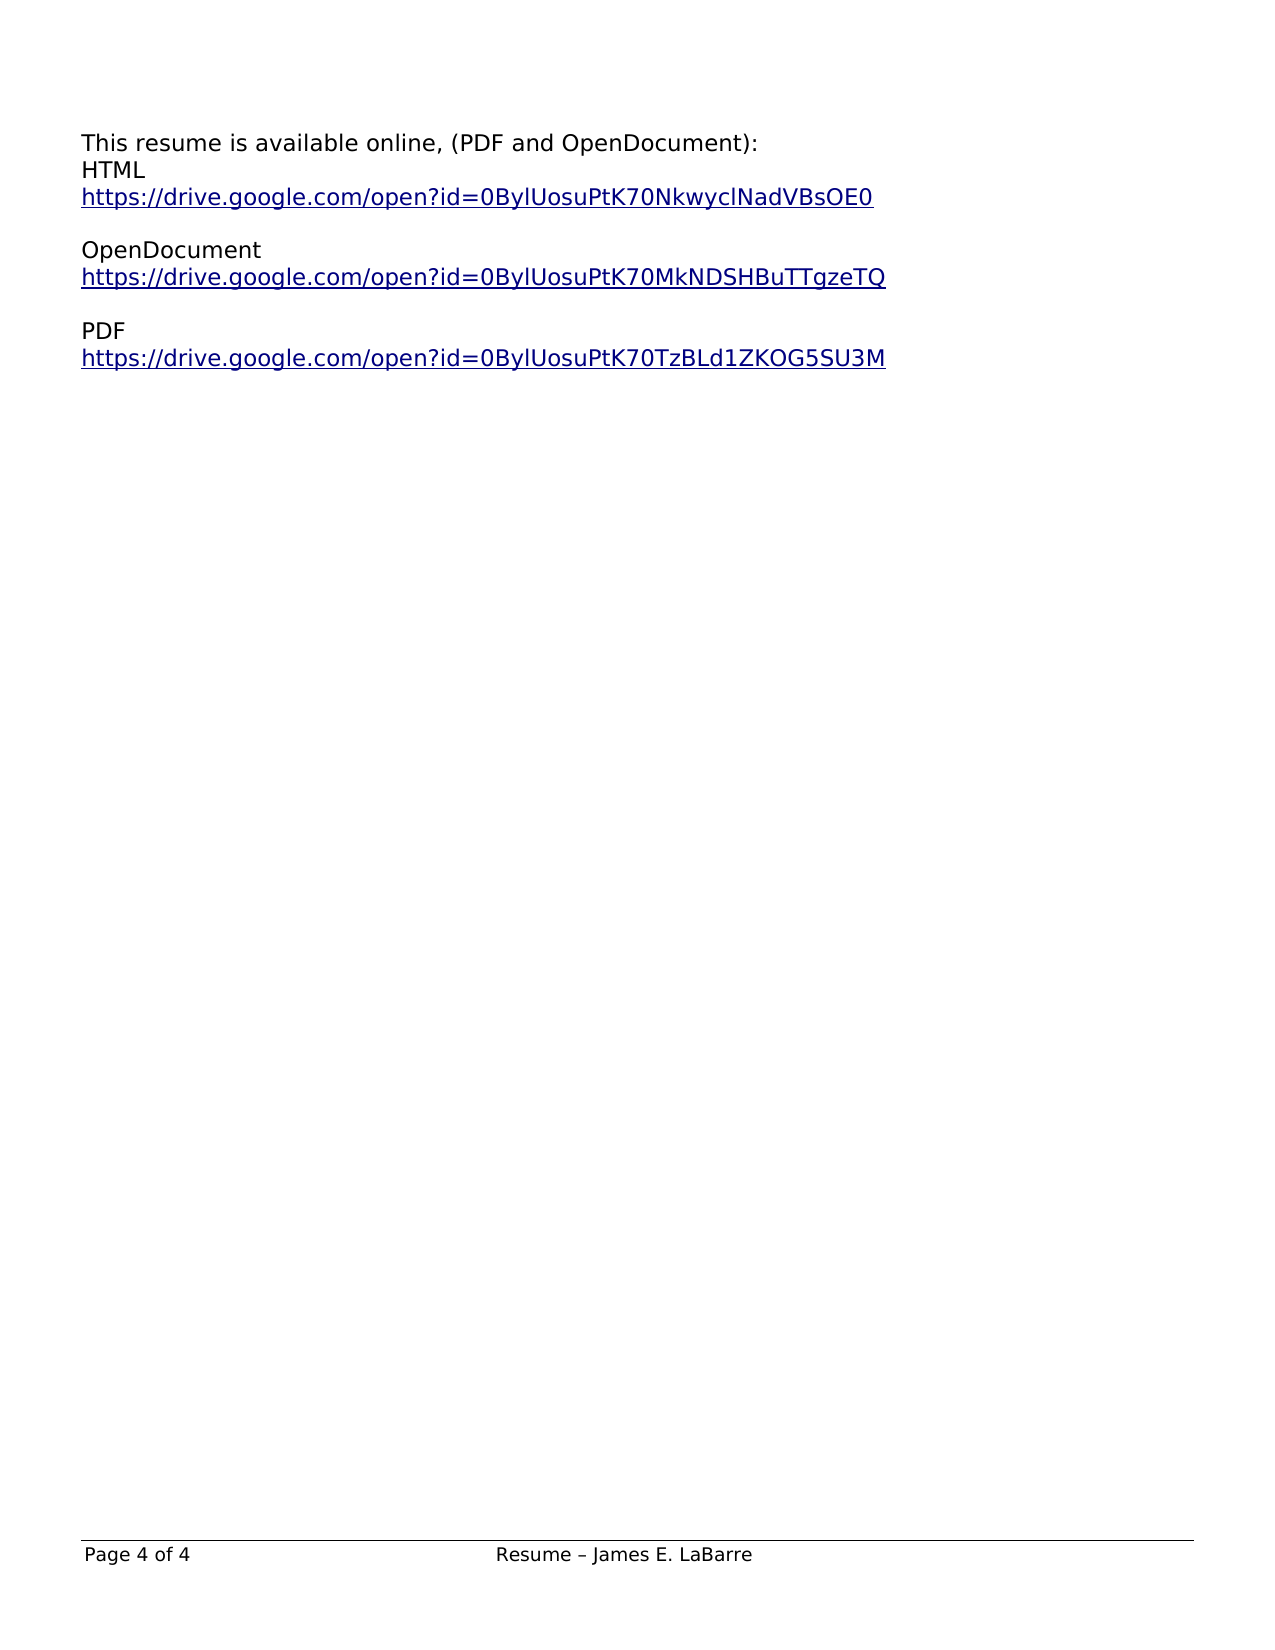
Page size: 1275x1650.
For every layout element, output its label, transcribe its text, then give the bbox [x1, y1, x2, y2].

subtitle This resume is available online, (PDF and OpenDocument): [81, 131, 1194, 157]
subtitle OpenDocument [81, 238, 1194, 264]
subtitle https://drive.google.com/open?id=0BylUosuPtK70MkNDSHBuTTgzeTQ [81, 264, 1194, 291]
subtitle https://drive.google.com/open?id=0BylUosuPtK70TzBLd1ZKOG5SU3M [81, 345, 1194, 371]
subtitle PDF [81, 318, 1194, 345]
subtitle https://drive.google.com/open?id=0BylUosuPtK70NkwyclNadVBsOE0 [81, 184, 1194, 211]
subtitle HTML [81, 157, 1194, 184]
